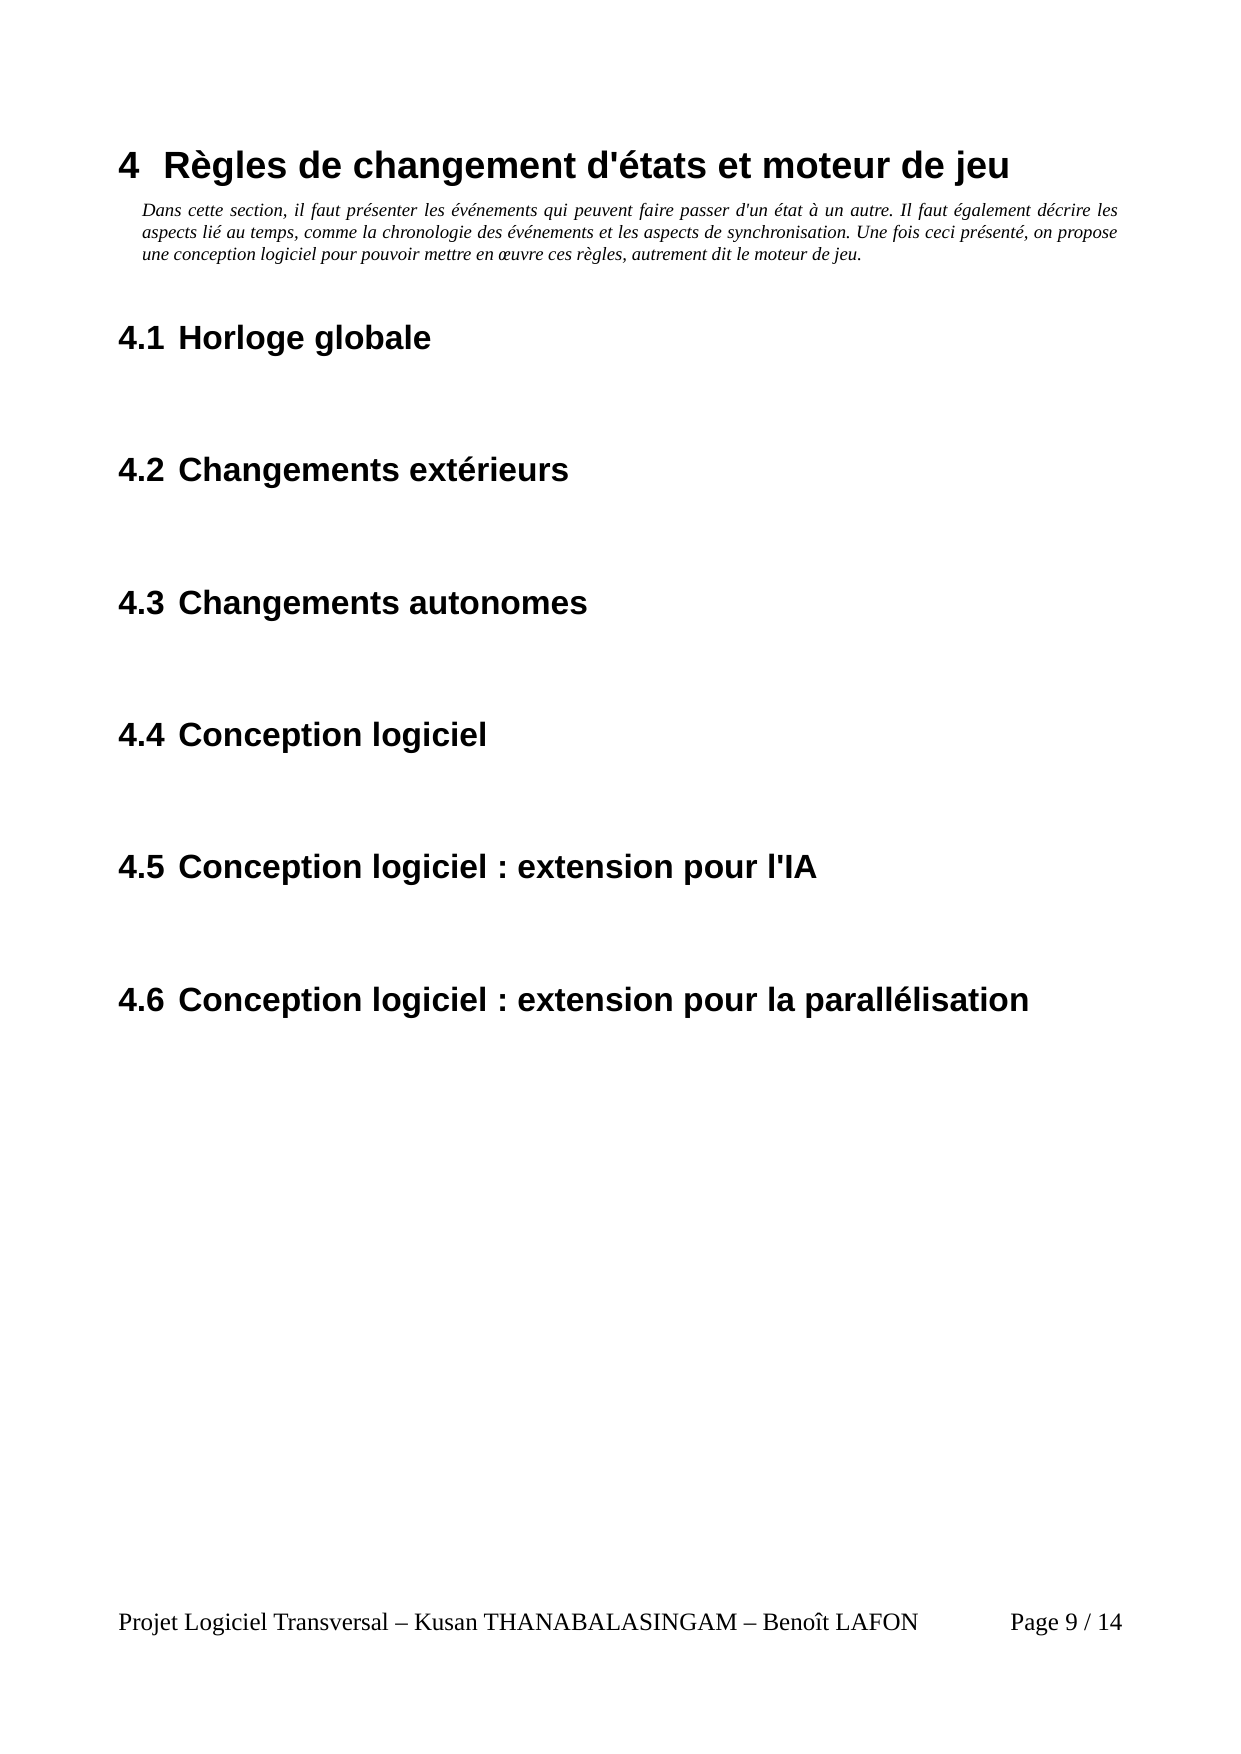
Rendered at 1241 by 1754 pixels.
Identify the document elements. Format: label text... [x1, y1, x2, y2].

subtitle Conception logiciel : extension pour la parallélisation [118, 980, 1122, 1018]
subtitle Conception logiciel : extension pour l'IA [118, 847, 1122, 886]
subtitle Conception logiciel [118, 715, 1122, 753]
subtitle Horloge globale [118, 318, 1122, 356]
subtitle Changements autonomes [118, 582, 1122, 621]
subtitle Changements extérieurs [118, 450, 1122, 489]
text Dans cette section, il faut présenter les événements qui peuvent faire passer d'un état à un autre. Il faut également décrire les aspects lié au temps, comme la chronologie des événements et les aspects de synchronisation. Une fois ceci présenté, on propose une conception logiciel pour pouvoir mettre en œuvre ces règles, autrement dit le moteur de jeu. [142, 199, 1122, 264]
subtitle Règles de changement d'états et moteur de jeu [118, 143, 1122, 187]
